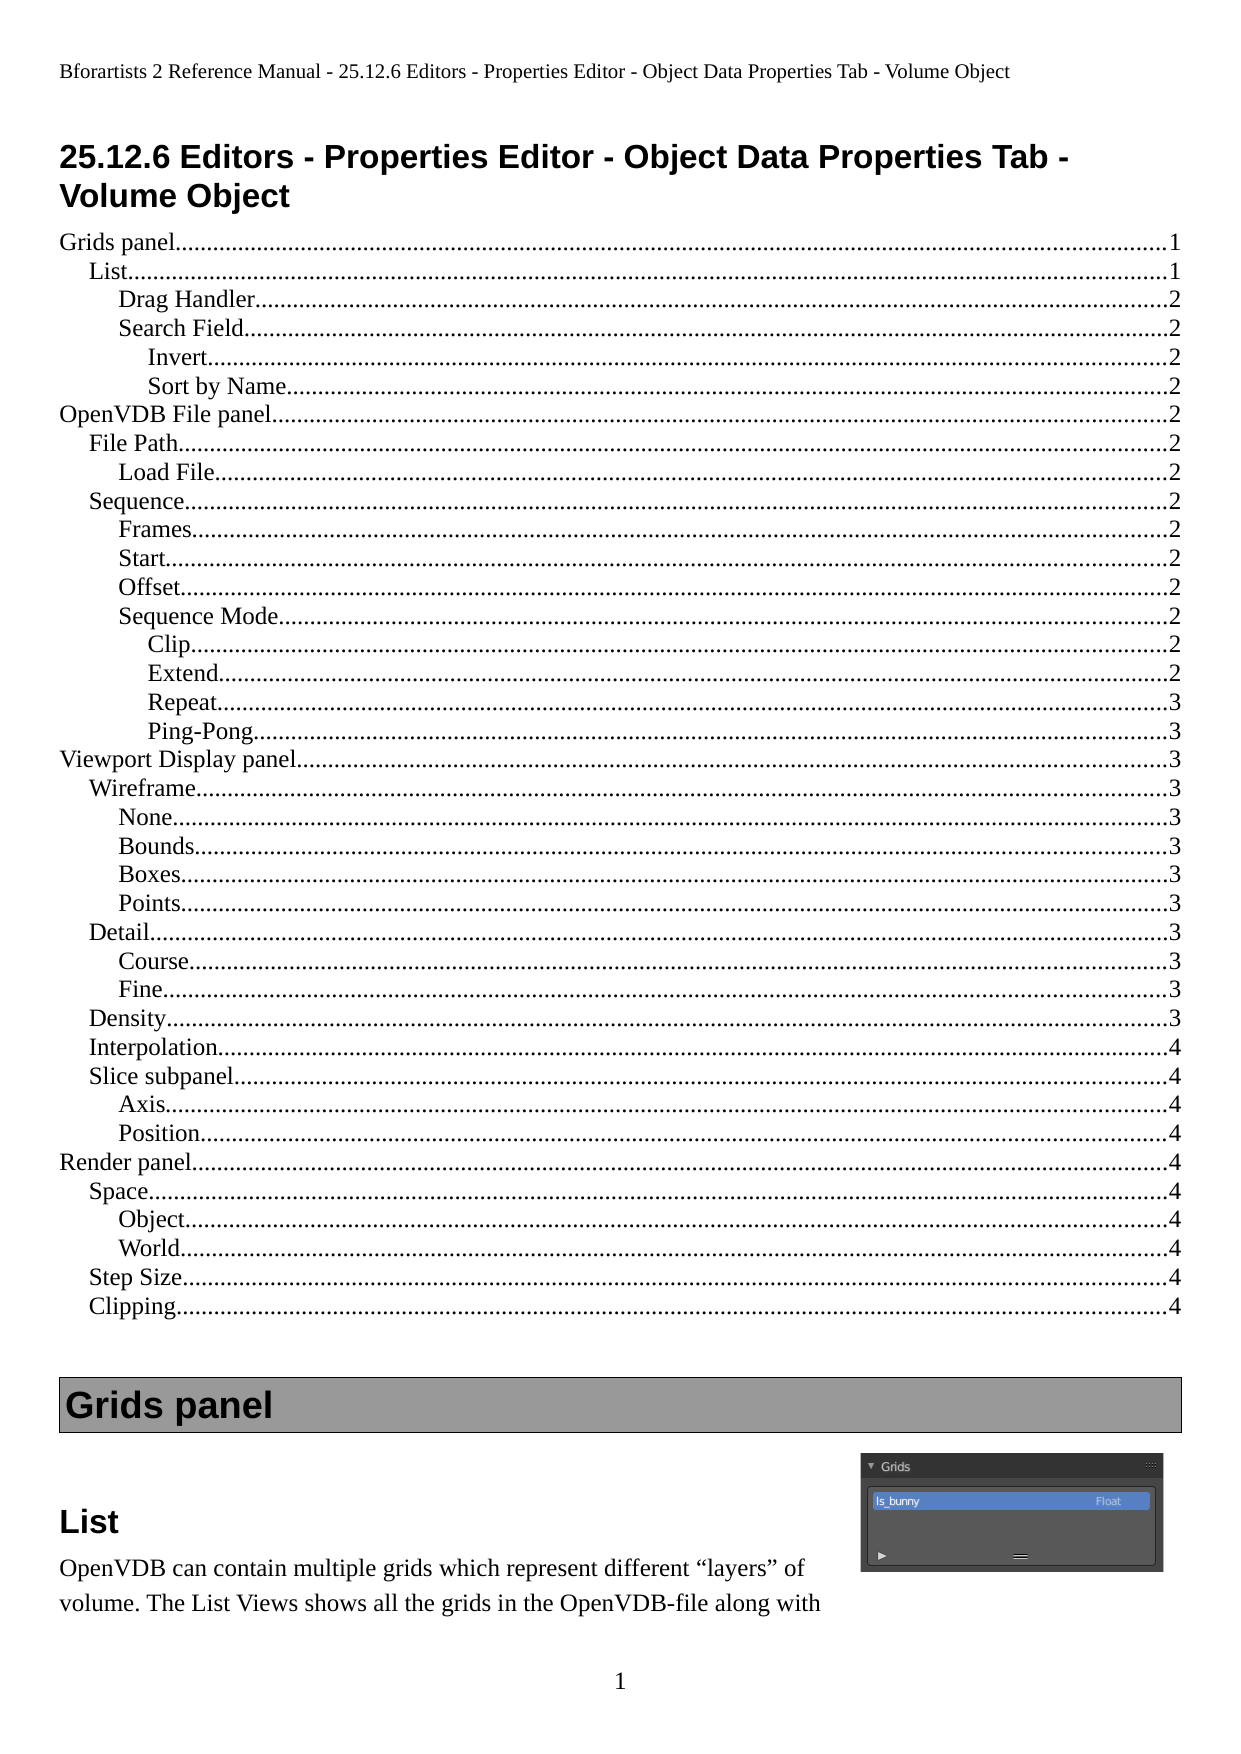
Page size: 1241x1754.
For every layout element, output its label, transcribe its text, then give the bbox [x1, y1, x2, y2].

text Points 3 [118, 888, 1181, 917]
text Interpolation 4 [88, 1032, 1181, 1061]
table_header Grids panel [60, 1378, 1181, 1432]
text Render panel 4 [59, 1147, 1181, 1176]
text OpenVDB File panel 2 [59, 399, 1181, 428]
text Step Size 4 [88, 1262, 1181, 1291]
text Grids panel 1 [59, 227, 1181, 256]
text Ping-Pong 3 [147, 716, 1181, 744]
text Position 4 [118, 1118, 1181, 1147]
text Axis 4 [118, 1089, 1181, 1118]
text Clip 2 [147, 629, 1181, 658]
subtitle List [59, 1502, 860, 1541]
text Repeat 3 [147, 687, 1181, 716]
text None 3 [118, 802, 1181, 831]
text Load File 2 [118, 457, 1181, 486]
text Search Field 2 [118, 313, 1181, 342]
text OpenVDB can contain multiple grids which represent different “layers” of volume. The List Views shows all the grids in the OpenVDB-file along with [59, 1553, 1181, 1617]
text Boxes 3 [118, 859, 1181, 888]
text Invert 2 [147, 342, 1181, 371]
subtitle 25.12.6 Editors - Properties Editor - Object Data Properties Tab - Volume Object [59, 138, 1181, 214]
text Density 3 [88, 1003, 1181, 1032]
text Sort by Name 2 [147, 371, 1181, 399]
text Slice subpanel 4 [88, 1061, 1181, 1089]
text Object 4 [118, 1204, 1181, 1233]
text List 1 [88, 256, 1181, 284]
text Detail 3 [88, 917, 1181, 946]
text Start 2 [118, 543, 1181, 572]
text File Path 2 [88, 428, 1181, 457]
text World 4 [118, 1233, 1181, 1262]
text Fine 3 [118, 974, 1181, 1003]
text Sequence 2 [88, 486, 1181, 514]
text Space 4 [88, 1176, 1181, 1204]
text Clipping 4 [88, 1291, 1181, 1319]
text Drag Handler 2 [118, 284, 1181, 313]
text Offset 2 [118, 572, 1181, 601]
text Bounds 3 [118, 831, 1181, 859]
text Wireframe 3 [88, 773, 1181, 802]
text Sequence Mode 2 [118, 601, 1181, 629]
text Viewport Display panel 3 [59, 744, 1181, 773]
text Extend 2 [147, 658, 1181, 687]
subtitle [1164, 1502, 1181, 1541]
text Course 3 [118, 946, 1181, 974]
picture [860, 1453, 1164, 1572]
text Frames 2 [118, 514, 1181, 543]
